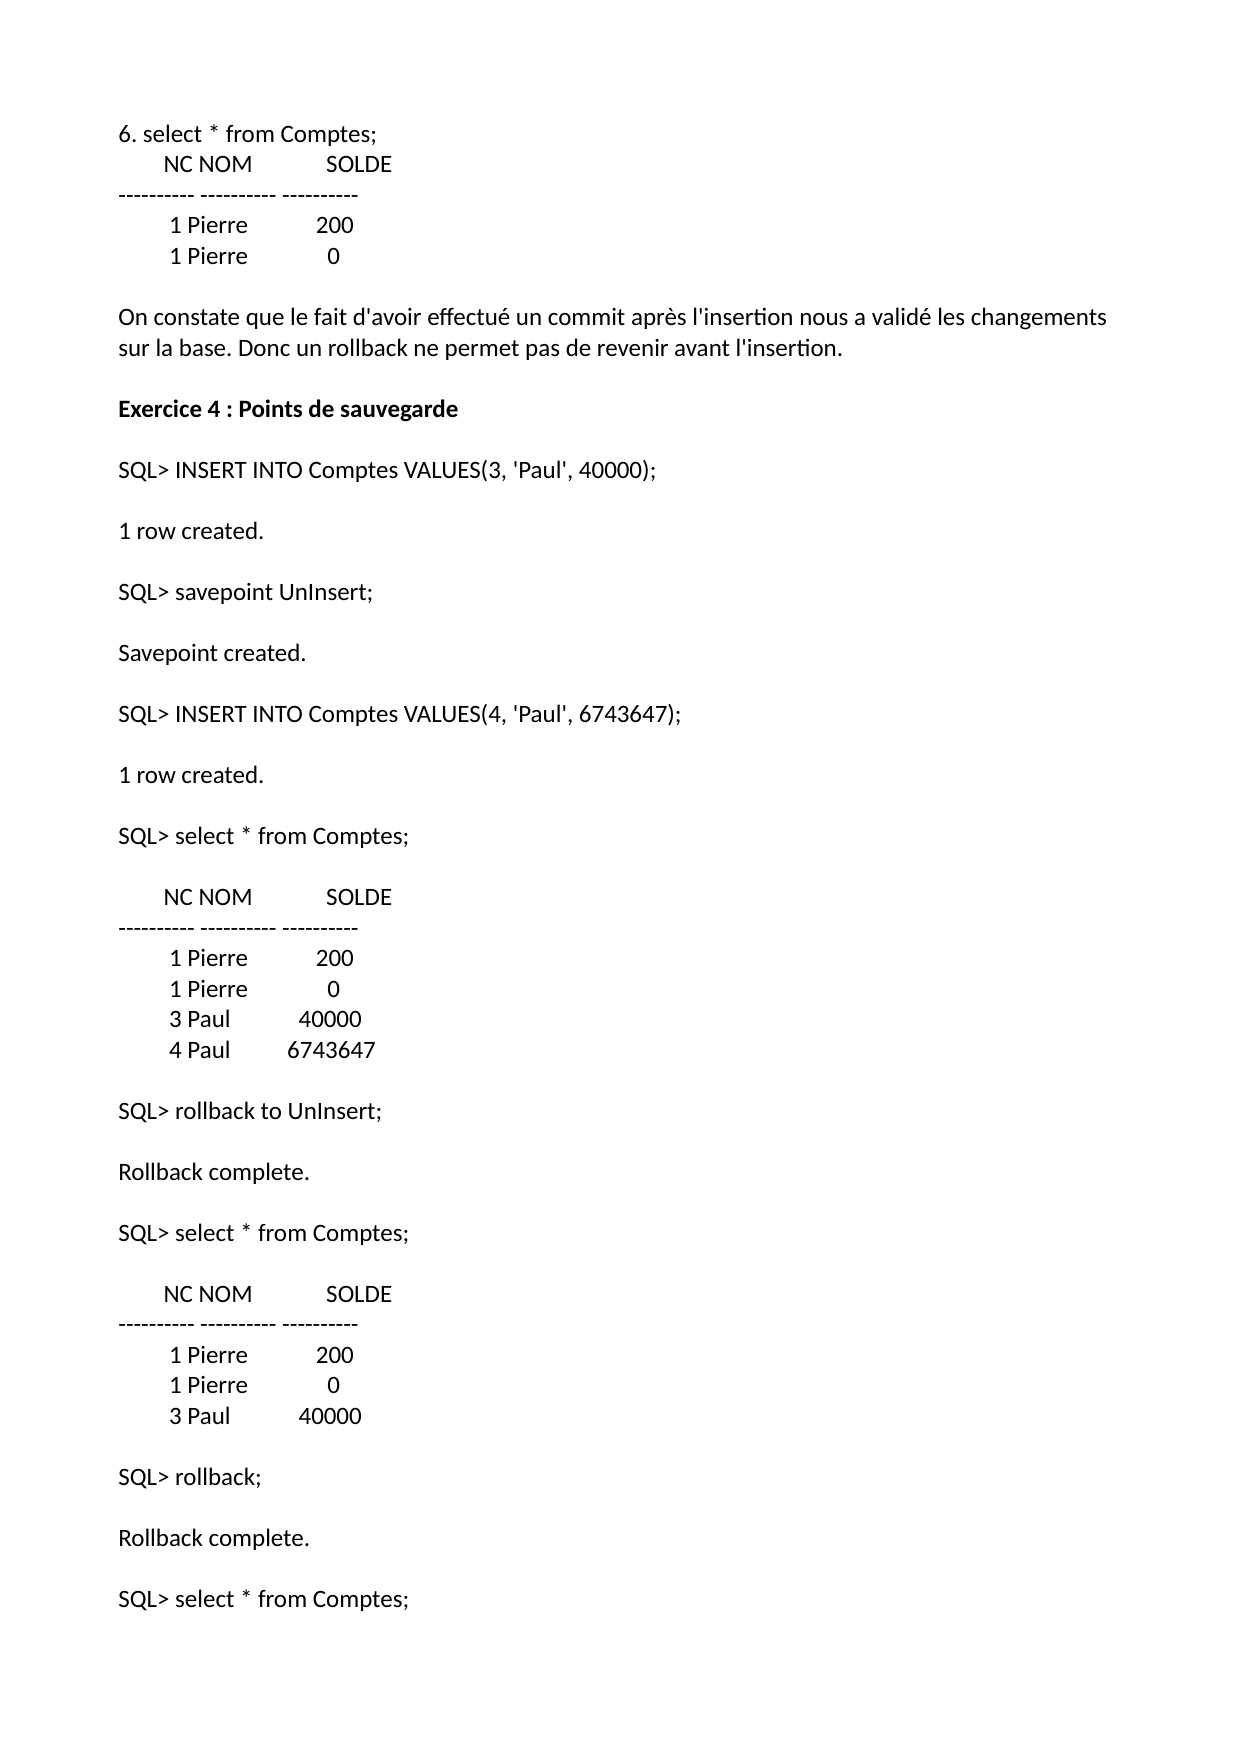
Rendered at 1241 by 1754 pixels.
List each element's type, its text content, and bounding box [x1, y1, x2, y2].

text 1 Pierre 0 [118, 1369, 1122, 1400]
text 1 Pierre 200 [118, 1339, 1122, 1369]
text SQL> select * from Comptes; [118, 820, 1122, 851]
text SQL> INSERT INTO Comptes VALUES(3, 'Paul', 40000); [118, 454, 1122, 484]
text Rollback complete. [118, 1522, 1122, 1553]
text On constate que le fait d'avoir effectué un commit après l'insertion nous a validé les changements sur la base. Donc un rollback ne permet pas de revenir avant l'insertion. [118, 301, 1122, 362]
text SQL> savepoint UnInsert; [118, 576, 1122, 606]
text ---------- ---------- ---------- [118, 179, 1122, 210]
text NC NOM SOLDE [118, 149, 1122, 179]
text Savepoint created. [118, 637, 1122, 667]
text SQL> select * from Comptes; [118, 1217, 1122, 1247]
text 1 row created. [118, 759, 1122, 789]
text NC NOM SOLDE [118, 1278, 1122, 1308]
text NC NOM SOLDE [118, 881, 1122, 912]
text ---------- ---------- ---------- [118, 912, 1122, 942]
text 1 Pierre 200 [118, 942, 1122, 973]
text 3 Paul 40000 [118, 1400, 1122, 1431]
text 4 Paul 6743647 [118, 1034, 1122, 1064]
text 1 row created. [118, 515, 1122, 545]
text SQL> select * from Comptes; [118, 1583, 1122, 1614]
text SQL> rollback; [118, 1461, 1122, 1492]
text 1 Pierre 0 [118, 973, 1122, 1003]
text Rollback complete. [118, 1156, 1122, 1186]
text Exercice 4 : Points de sauvegarde [118, 393, 1122, 423]
text 6. select * from Comptes; [118, 118, 1122, 149]
text SQL> INSERT INTO Comptes VALUES(4, 'Paul', 6743647); [118, 698, 1122, 728]
text ---------- ---------- ---------- [118, 1308, 1122, 1339]
text 3 Paul 40000 [118, 1003, 1122, 1034]
text SQL> rollback to UnInsert; [118, 1095, 1122, 1125]
text 1 Pierre 200 [118, 210, 1122, 240]
text 1 Pierre 0 [118, 240, 1122, 271]
